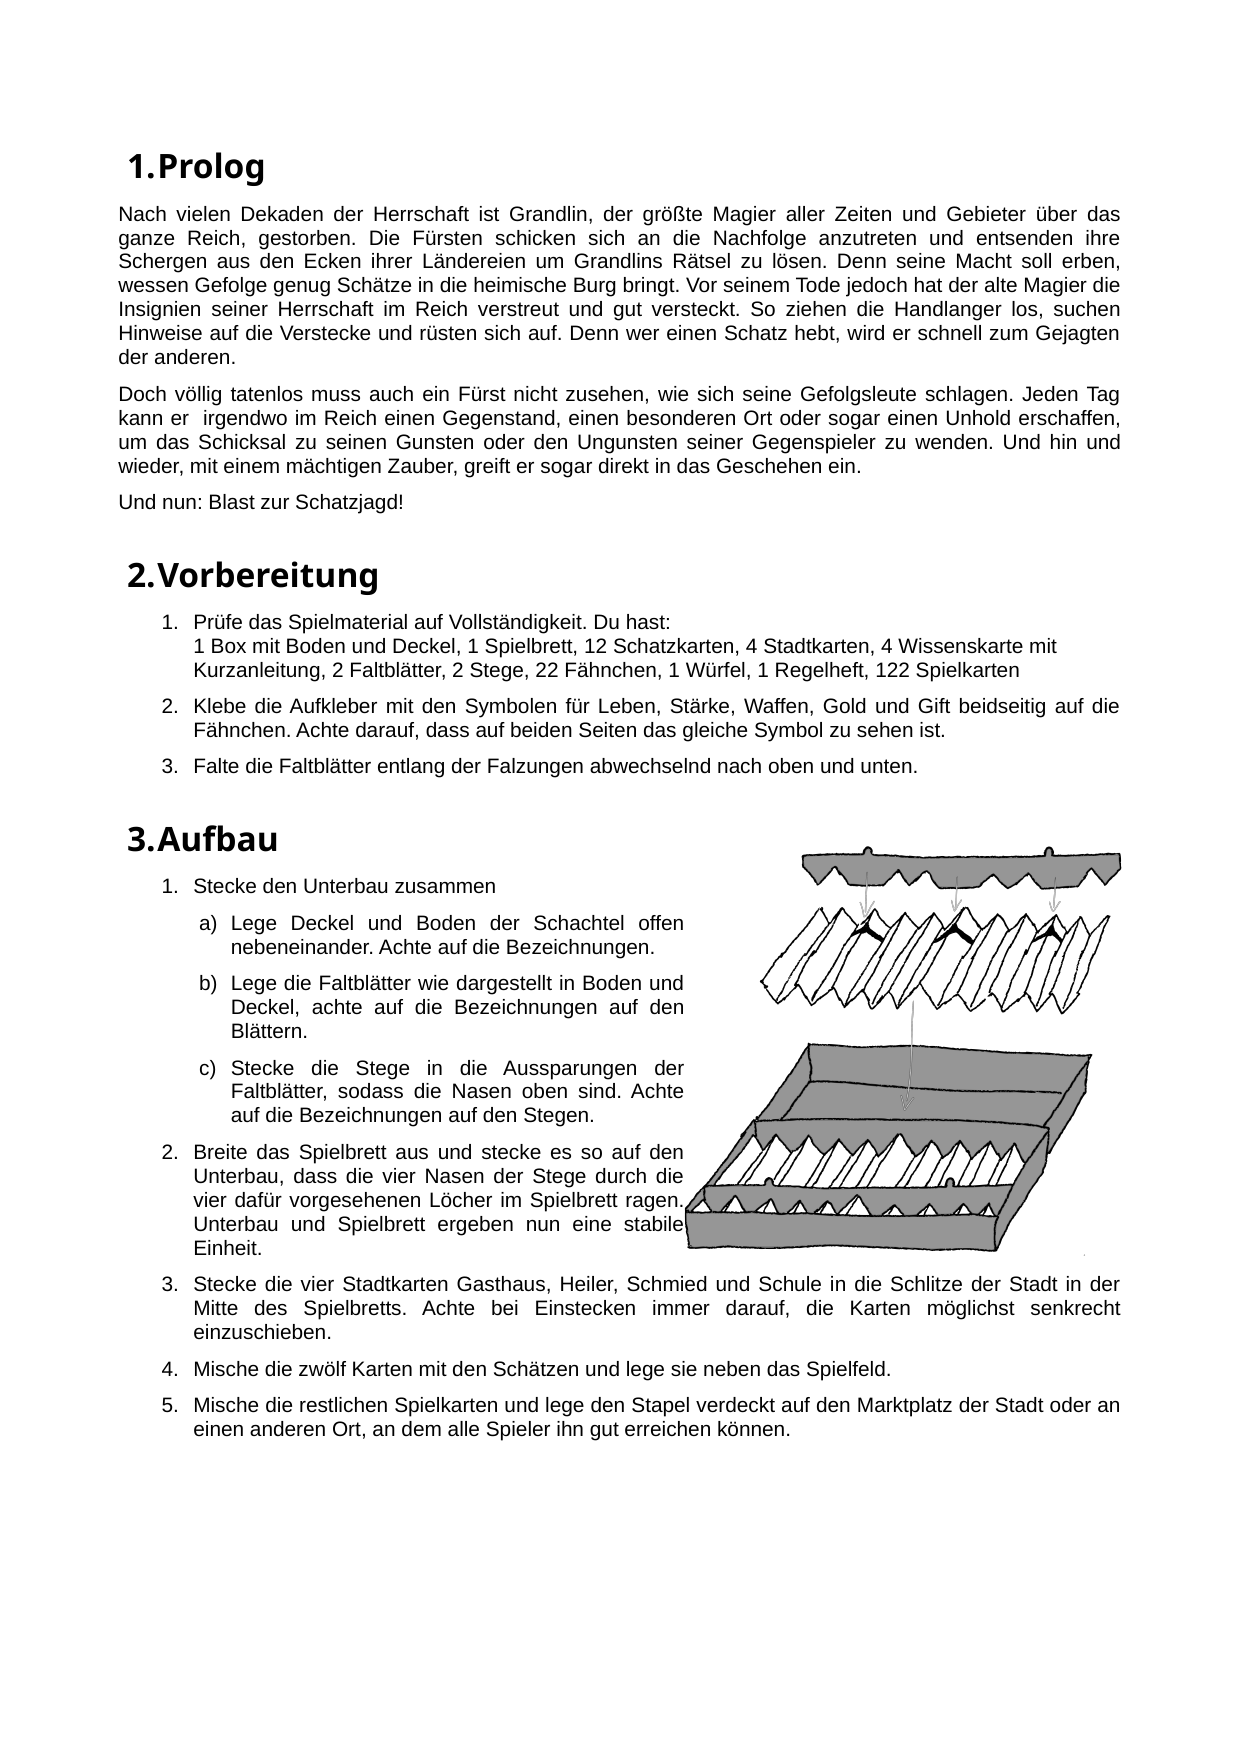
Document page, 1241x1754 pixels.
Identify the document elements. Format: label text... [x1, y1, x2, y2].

text Nach vielen Dekaden der Herrschaft ist Grandlin, der größte Magier aller Zeiten und Gebieter über das ganze Reich, gestorben. Die Fürsten schicken sich an die Nachfolge anzutreten und entsenden ihre Schergen aus den Ecken ihrer Ländereien um Grandlins Rätsel zu lösen. Denn seine Macht soll erben, wessen Gefolge genug Schätze in die heimische Burg bringt. Vor seinem Tode jedoch hat der alte Magier die Insignien seiner Herrschaft im Reich verstreut und gut versteckt. So ziehen die Handlanger los, suchen Hinweise auf die Verstecke und rüsten sich auf. Denn wer einen Schatz hebt, wird er schnell zum Gejagten der anderen. [118, 201, 1122, 369]
list Prüfe das Spielmaterial auf Vollständigkeit. Du hast: 1 Box mit Boden und Deckel, 1 Spielbrett, 12 Schatzkarten, 4 Stadtkarten, 4 Wissenskarte mit Kurzanleitung, 2 Faltblätter, 2 Stege, 22 Fähnchen, 1 Würfel, 1 Regelheft, 122 Spielkarten [156, 609, 1122, 681]
text Und nun: Blast zur Schatzjagd! [118, 490, 1122, 514]
list Mische die zwölf Karten mit den Schätzen und lege sie neben das Spielfeld. [156, 1356, 1122, 1380]
list Stecke die Stege in die Aussparungen der Faltblätter, sodass die Nasen oben sind. Achte auf die Bezeichnungen auf den Stegen. [193, 1055, 684, 1127]
list Lege Deckel und Boden der Schachtel offen nebeneinander. Achte auf die Bezeichnungen. [193, 911, 684, 958]
subtitle Prolog [118, 143, 1122, 189]
list Falte die Faltblätter entlang der Falzungen abwechselnd nach oben und unten. [156, 754, 1122, 778]
subtitle Aufbau [118, 816, 1122, 862]
list Klebe die Aufkleber mit den Symbolen für Leben, Stärke, Waffen, Gold und Gift beidseitig auf die Fähnchen. Achte darauf, dass auf beiden Seiten das gleiche Symbol zu sehen ist. [156, 694, 1122, 742]
text Doch völlig tatenlos muss auch ein Fürst nicht zusehen, wie sich seine Gefolgsleute schlagen. Jeden Tag kann er irgendwo im Reich einen Gegenstand, einen besonderen Ort oder sogar einen Unhold erschaffen, um das Schicksal zu seinen Gunsten oder den Ungunsten seiner Gegenspieler zu wenden. Und hin und wieder, mit einem mächtigen Zauber, greift er sogar direkt in das Geschehen ein. [118, 382, 1122, 477]
list Stecke den Unterbau zusammen [156, 874, 684, 898]
list Lege die Faltblätter wie dargestellt in Boden und Deckel, achte auf die Bezeichnungen auf den Blättern. [193, 971, 684, 1043]
list Breite das Spielbrett aus und stecke es so auf den Unterbau, dass die vier Nasen der Stege durch die vier dafür vorgesehenen Löcher im Spielbrett ragen. Unterbau und Spielbrett ergeben nun eine stabile Einheit. [156, 1140, 1122, 1259]
subtitle Vorbereitung [118, 551, 1122, 597]
list Mische die restlichen Spielkarten und lege den Stapel verdeckt auf den Marktplatz der Stadt oder an einen anderen Ort, an dem alle Spieler ihn gut erreichen können. [156, 1393, 1122, 1441]
list Stecke die vier Stadtkarten Gasthaus, Heiler, Schmied und Schule in die Schlitze der Stadt in der Mitte des Spielbretts. Achte bei Einstecken immer darauf, die Karten möglichst senkrecht einzuschieben. [156, 1272, 1122, 1344]
picture [684, 846, 1122, 1256]
